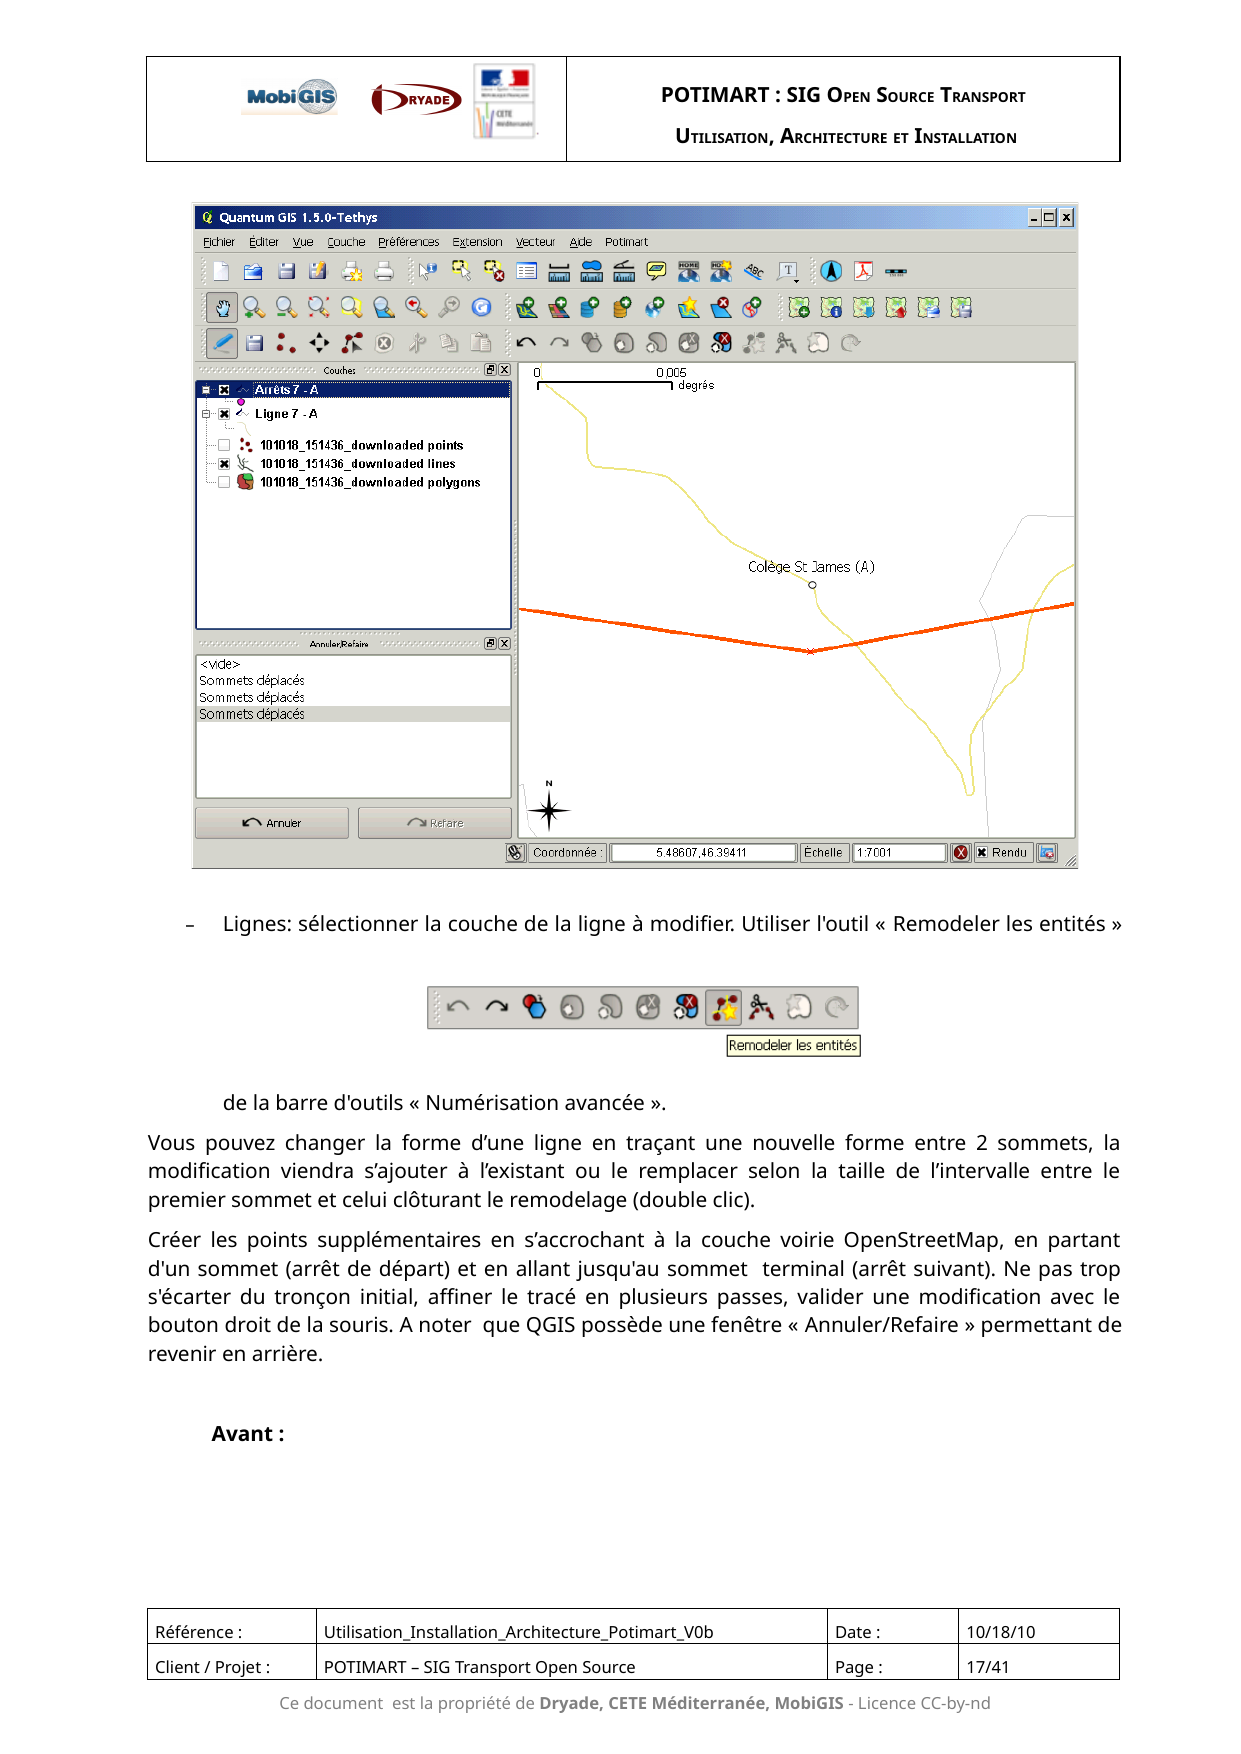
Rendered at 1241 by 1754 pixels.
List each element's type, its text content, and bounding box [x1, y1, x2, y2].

text Vous pouvez changer la forme d’une ligne en traçant une nouvelle forme entre 2 sommets, la modification viendra s’ajouter à l’existant ou le remplacer selon la taille de l’intervalle entre le premier sommet et celui clôturant le remodelage (double clic). [148, 1128, 1122, 1213]
picture [370, 84, 462, 115]
text Avant : [211, 1419, 1122, 1448]
picture [191, 202, 1079, 869]
picture [241, 78, 338, 115]
picture [424, 983, 863, 1059]
text Créer les points supplémentaires en s’accrochant à la couche voirie OpenStreetMap, en partant d'un sommet (arrêt de départ) et en allant jusqu'au sommet terminal (arrêt suivant). Ne pas trop s'écarter du tronçon initial, affiner le tracé en plusieurs passes, valider une modification avec le bouton droit de la souris. A noter que QGIS possède une fenêtre « Annuler/Refaire » permettant de revenir en arrière. [148, 1225, 1122, 1367]
picture [472, 62, 539, 141]
list Lignes: sélectionner la couche de la ligne à modifier. Utiliser l'outil « Remodeler les entités » de la barre d'outils « Numérisation avancée ». [185, 909, 1122, 1116]
